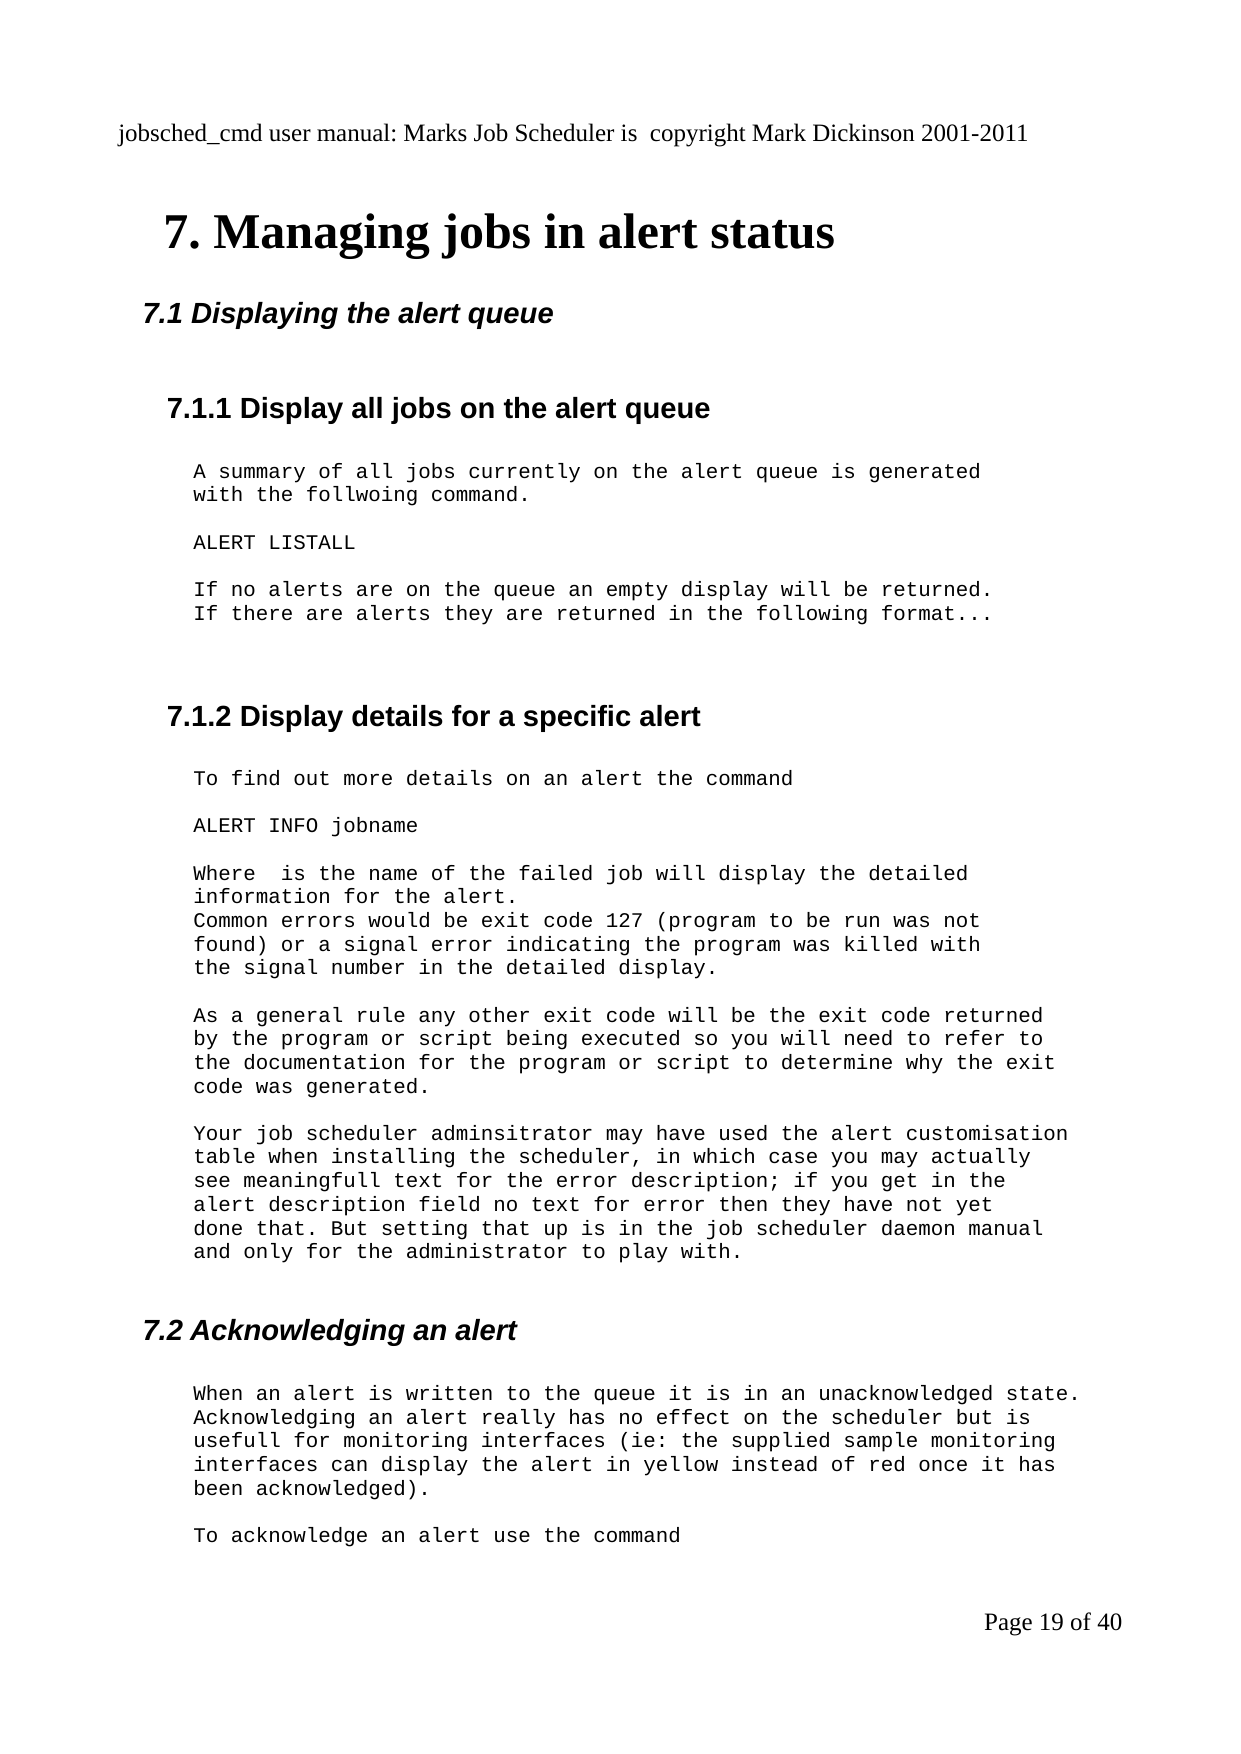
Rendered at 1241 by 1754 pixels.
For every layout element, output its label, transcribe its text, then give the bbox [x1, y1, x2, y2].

text see meaningfull text for the error description; if you get in the [118, 1170, 1122, 1194]
text Your job scheduler adminsitrator may have used the alert customisation [118, 1123, 1122, 1147]
text As a general rule any other exit code will be the exit code returned [118, 1005, 1122, 1028]
text and only for the administrator to play with. [118, 1241, 1122, 1265]
text code was generated. [118, 1076, 1122, 1099]
text When an alert is written to the queue it is in an unacknowledged state. [118, 1383, 1122, 1407]
subtitle 7.2 Acknowledging an alert [118, 1313, 1122, 1347]
subtitle 7.1.2 Display details for a specific alert [118, 698, 1122, 732]
text with the follwoing command. [118, 484, 1122, 508]
text ALERT LISTALL [118, 532, 1122, 555]
text If there are alerts they are returned in the following format... [118, 603, 1122, 626]
text ALERT INFO jobname [118, 816, 1122, 839]
text To find out more details on an alert the command [118, 768, 1122, 792]
text Where is the name of the failed job will display the detailed [118, 863, 1122, 886]
text found) or a signal error indicating the program was killed with [118, 934, 1122, 957]
text If no alerts are on the queue an empty display will be returned. [118, 579, 1122, 603]
subtitle 7. Managing jobs in alert status [118, 201, 1122, 259]
text done that. But setting that up is in the job scheduler daemon manual [118, 1217, 1122, 1241]
text To acknowledge an alert use the command [118, 1525, 1122, 1549]
subtitle 7.1.1 Display all jobs on the alert queue [118, 391, 1122, 424]
text the signal number in the detailed display. [118, 957, 1122, 981]
text alert description field no text for error then they have not yet [118, 1194, 1122, 1217]
text the documentation for the program or script to determine why the exit [118, 1052, 1122, 1076]
text table when installing the scheduler, in which case you may actually [118, 1147, 1122, 1170]
text been acknowledged). [118, 1478, 1122, 1501]
text Common errors would be exit code 127 (program to be run was not [118, 910, 1122, 934]
text information for the alert. [118, 886, 1122, 910]
text by the program or script being executed so you will need to refer to [118, 1028, 1122, 1052]
text Acknowledging an alert really has no effect on the scheduler but is [118, 1407, 1122, 1430]
subtitle 7.1 Displaying the alert queue [118, 296, 1122, 330]
text interfaces can display the alert in yellow instead of red once it has [118, 1454, 1122, 1478]
text usefull for monitoring interfaces (ie: the supplied sample monitoring [118, 1430, 1122, 1454]
text A summary of all jobs currently on the alert queue is generated [118, 461, 1122, 484]
